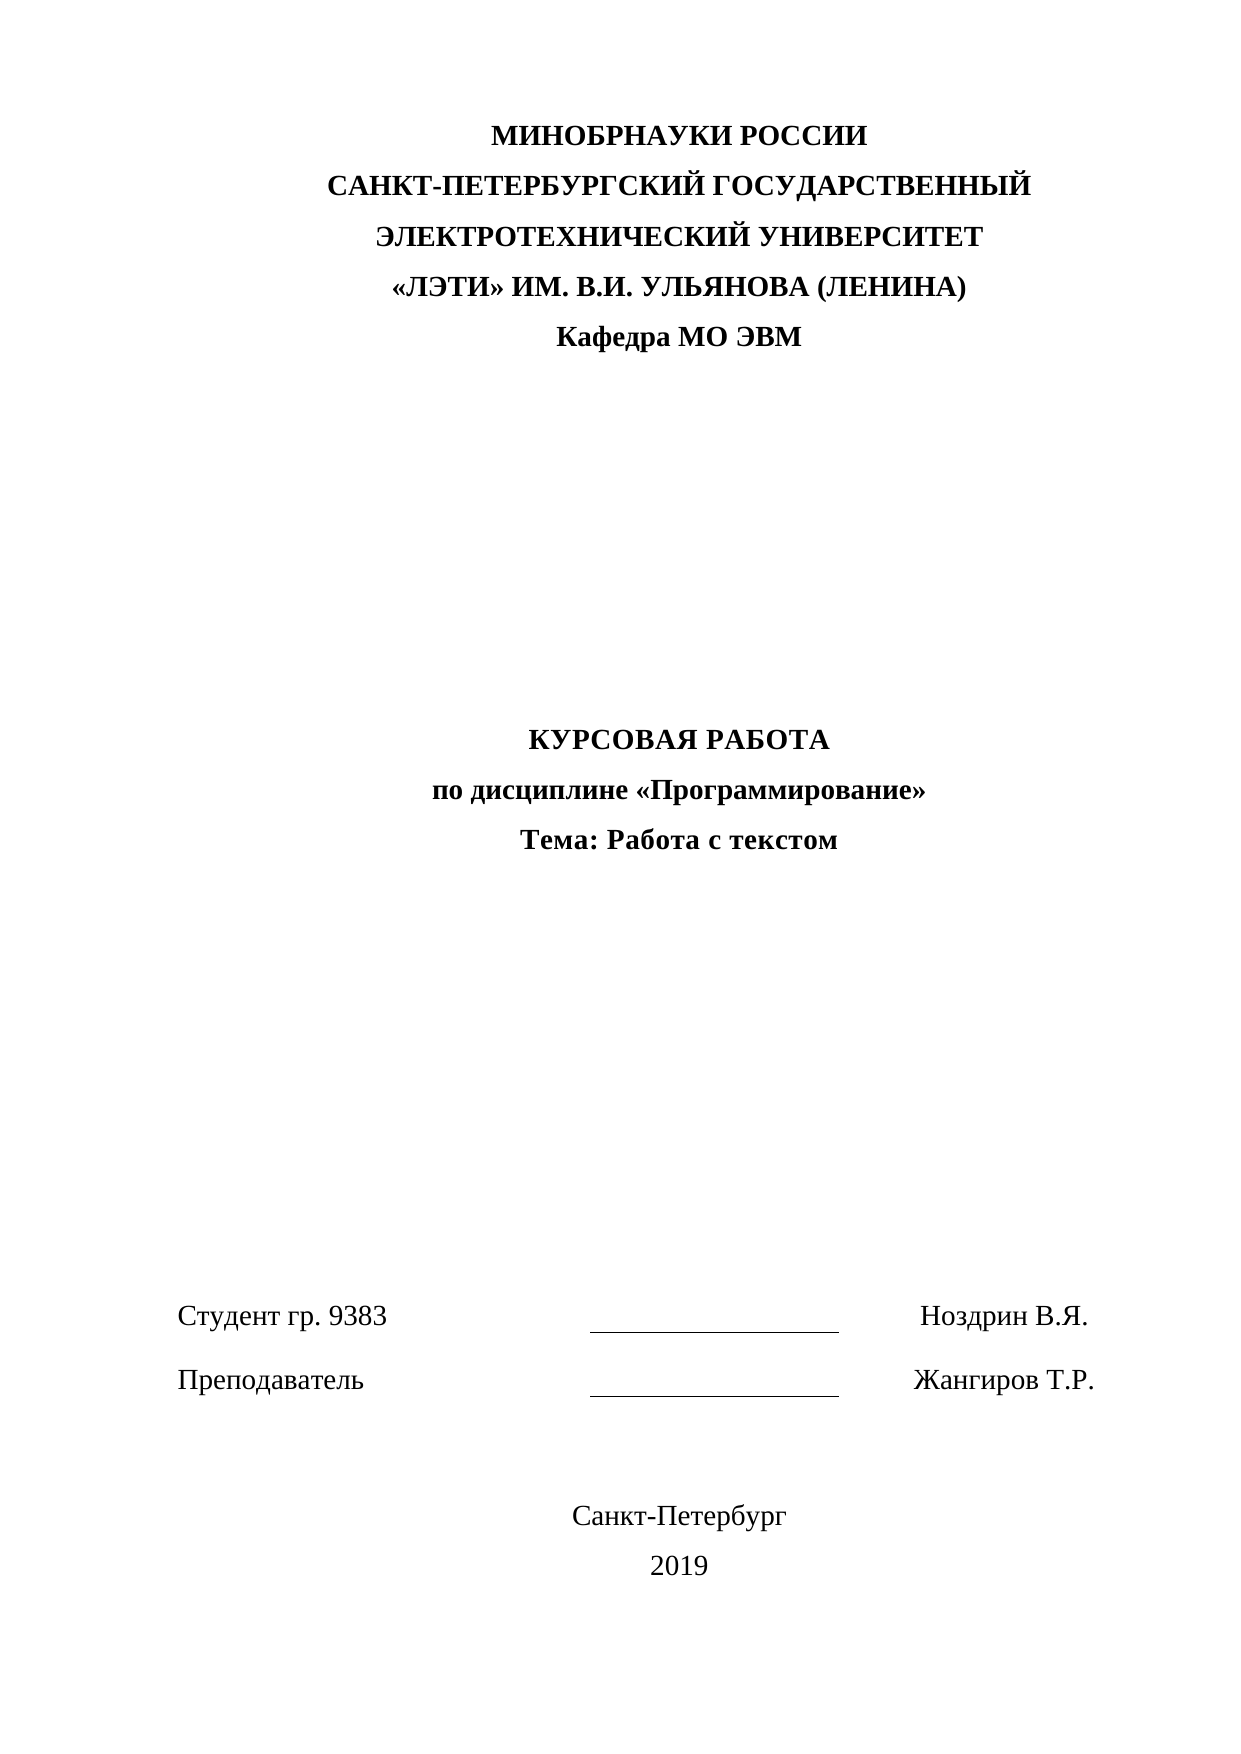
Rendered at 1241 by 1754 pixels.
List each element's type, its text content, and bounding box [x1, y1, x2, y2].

text Санкт-Петербург [177, 1498, 1181, 1531]
table_cell Преподаватель [166, 1332, 590, 1396]
text «ЛЭТИ» им. В.И. Ульянова (Ленина) [177, 269, 1181, 303]
table_header Ноздрин В.Я. [839, 1268, 1170, 1332]
text Тема: Работа с текстом [177, 822, 1181, 856]
table_cell [590, 1333, 839, 1396]
text электротехнический университет [177, 219, 1181, 252]
text МИНОБРНАУКИ РОССИИ [177, 118, 1181, 152]
text по дисциплине «Программирование» [177, 772, 1181, 806]
text Кафедра МО ЭВМ [177, 319, 1181, 353]
text Санкт-Петербургский государственный [177, 168, 1181, 202]
table_header [590, 1268, 839, 1332]
text 2019 [177, 1548, 1181, 1582]
text Курсовая РАБОТА [177, 722, 1181, 755]
table_header Студент гр. 9383 [166, 1268, 590, 1332]
table_cell Жангиров Т.Р. [839, 1332, 1170, 1396]
